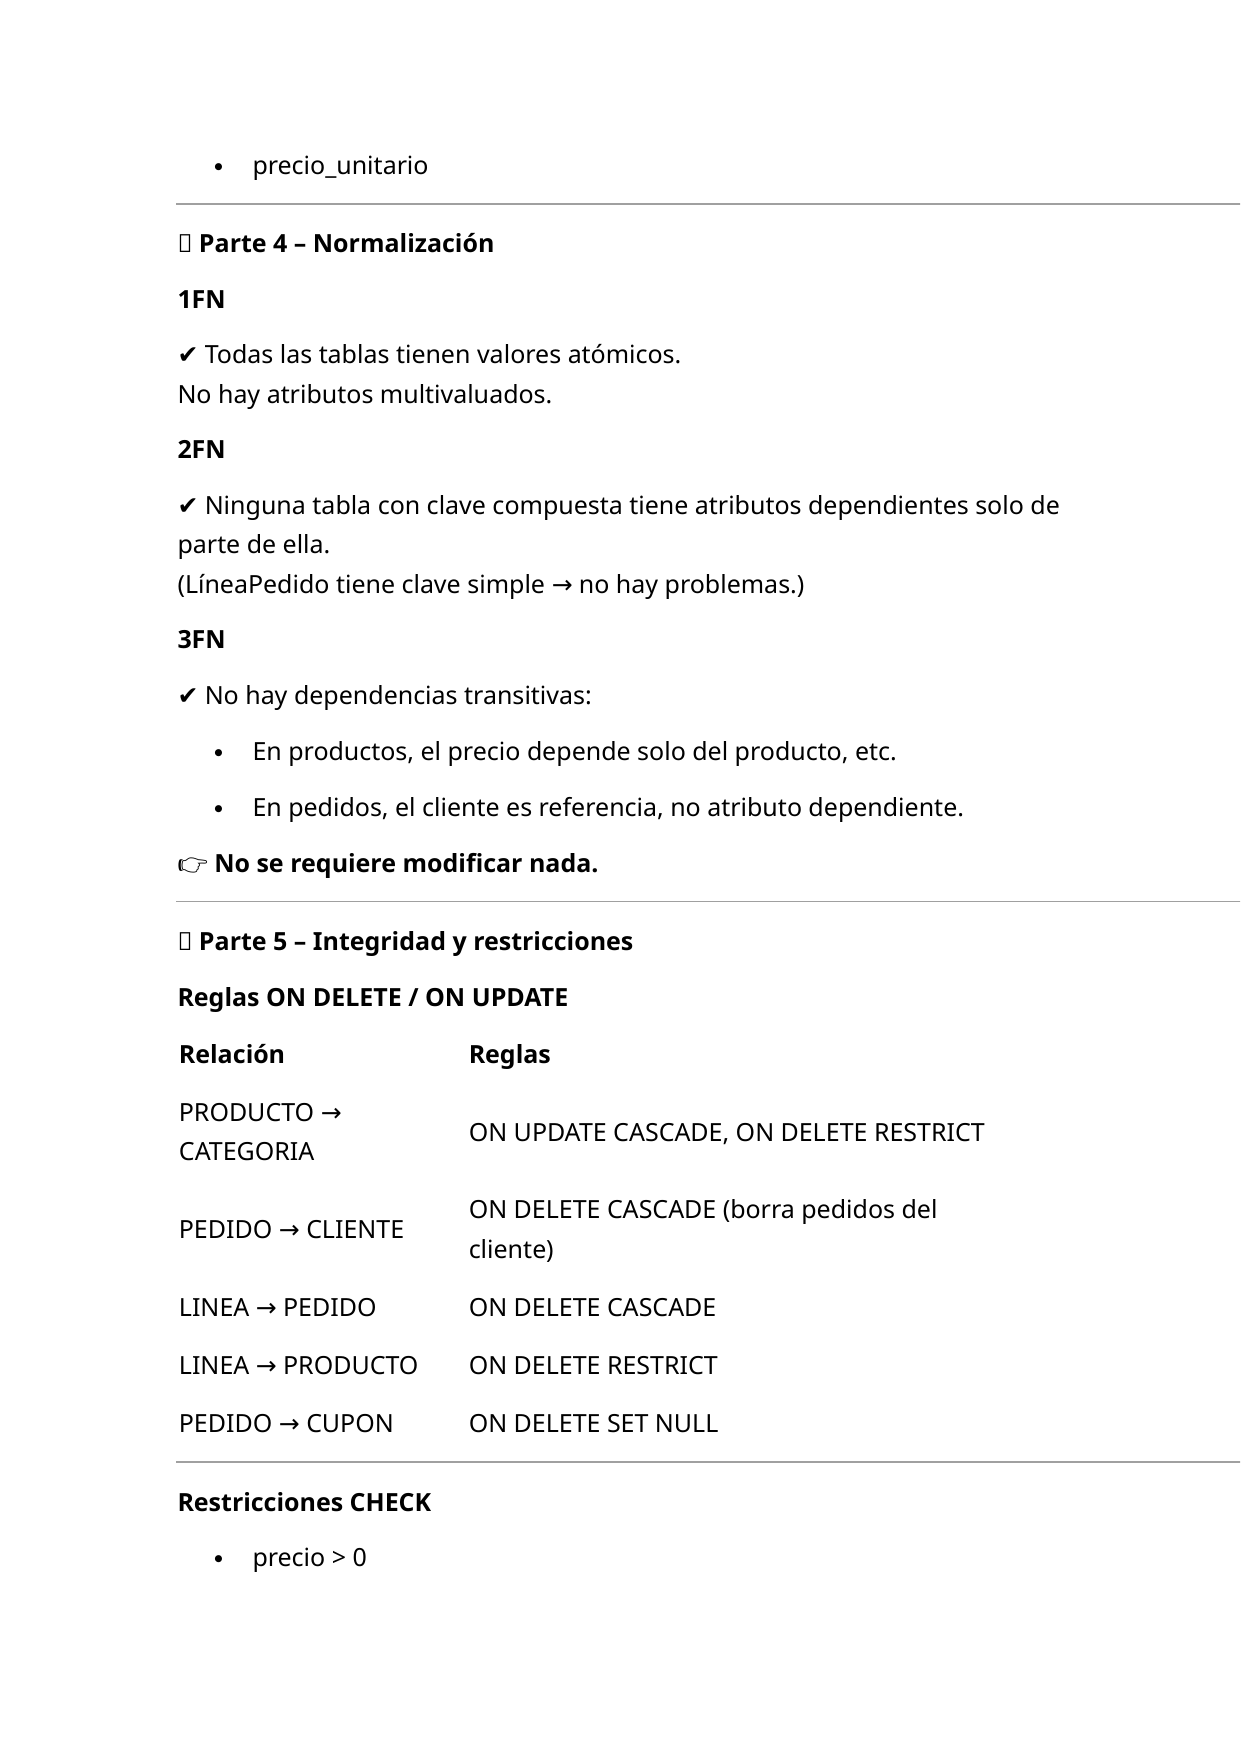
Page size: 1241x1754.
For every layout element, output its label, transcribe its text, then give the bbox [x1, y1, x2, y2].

table_cell ON DELETE CASCADE [467, 1288, 999, 1346]
text 3FN [177, 622, 1063, 656]
text ✅ Parte 5 – Integridad y restricciones [177, 923, 1063, 957]
text ✔ No hay dependencias transitivas: [177, 678, 1063, 712]
table_cell ON UPDATE CASCADE, ON DELETE RESTRICT [467, 1093, 999, 1191]
text 2FN [177, 432, 1063, 466]
text ✅ Parte 4 – Normalización [177, 226, 1063, 259]
text 1FN [177, 281, 1063, 315]
table_cell ON DELETE RESTRICT [467, 1346, 999, 1404]
table_cell LINEA → PRODUCTO [177, 1346, 467, 1404]
list precio_unitario [215, 148, 1063, 182]
table_cell PEDIDO → CLIENTE [177, 1191, 467, 1288]
text Reglas ON DELETE / ON UPDATE [177, 979, 1063, 1013]
list En pedidos, el cliente es referencia, no atributo dependiente. [215, 790, 1063, 824]
list precio > 0 [215, 1540, 1063, 1574]
table_cell ON DELETE CASCADE (borra pedidos del cliente) [467, 1191, 999, 1288]
table_header Reglas [467, 1035, 999, 1093]
table_cell PEDIDO → CUPON [177, 1404, 467, 1461]
text Restricciones CHECK [177, 1484, 1063, 1518]
table_cell LINEA → PEDIDO [177, 1288, 467, 1346]
text 👉 No se requiere modificar nada. [177, 846, 1063, 879]
table_header Relación [177, 1035, 467, 1093]
table_cell PRODUCTO → CATEGORIA [177, 1093, 467, 1191]
text ✔ Ninguna tabla con clave compuesta tiene atributos dependientes solo de parte de ella. (LíneaPedido tiene clave simple → no hay problemas.) [177, 488, 1063, 600]
text ✔ Todas las tablas tienen valores atómicos. No hay atributos multivaluados. [177, 337, 1063, 410]
list En productos, el precio depende solo del producto, etc. [215, 734, 1063, 768]
table_cell ON DELETE SET NULL [467, 1404, 999, 1461]
